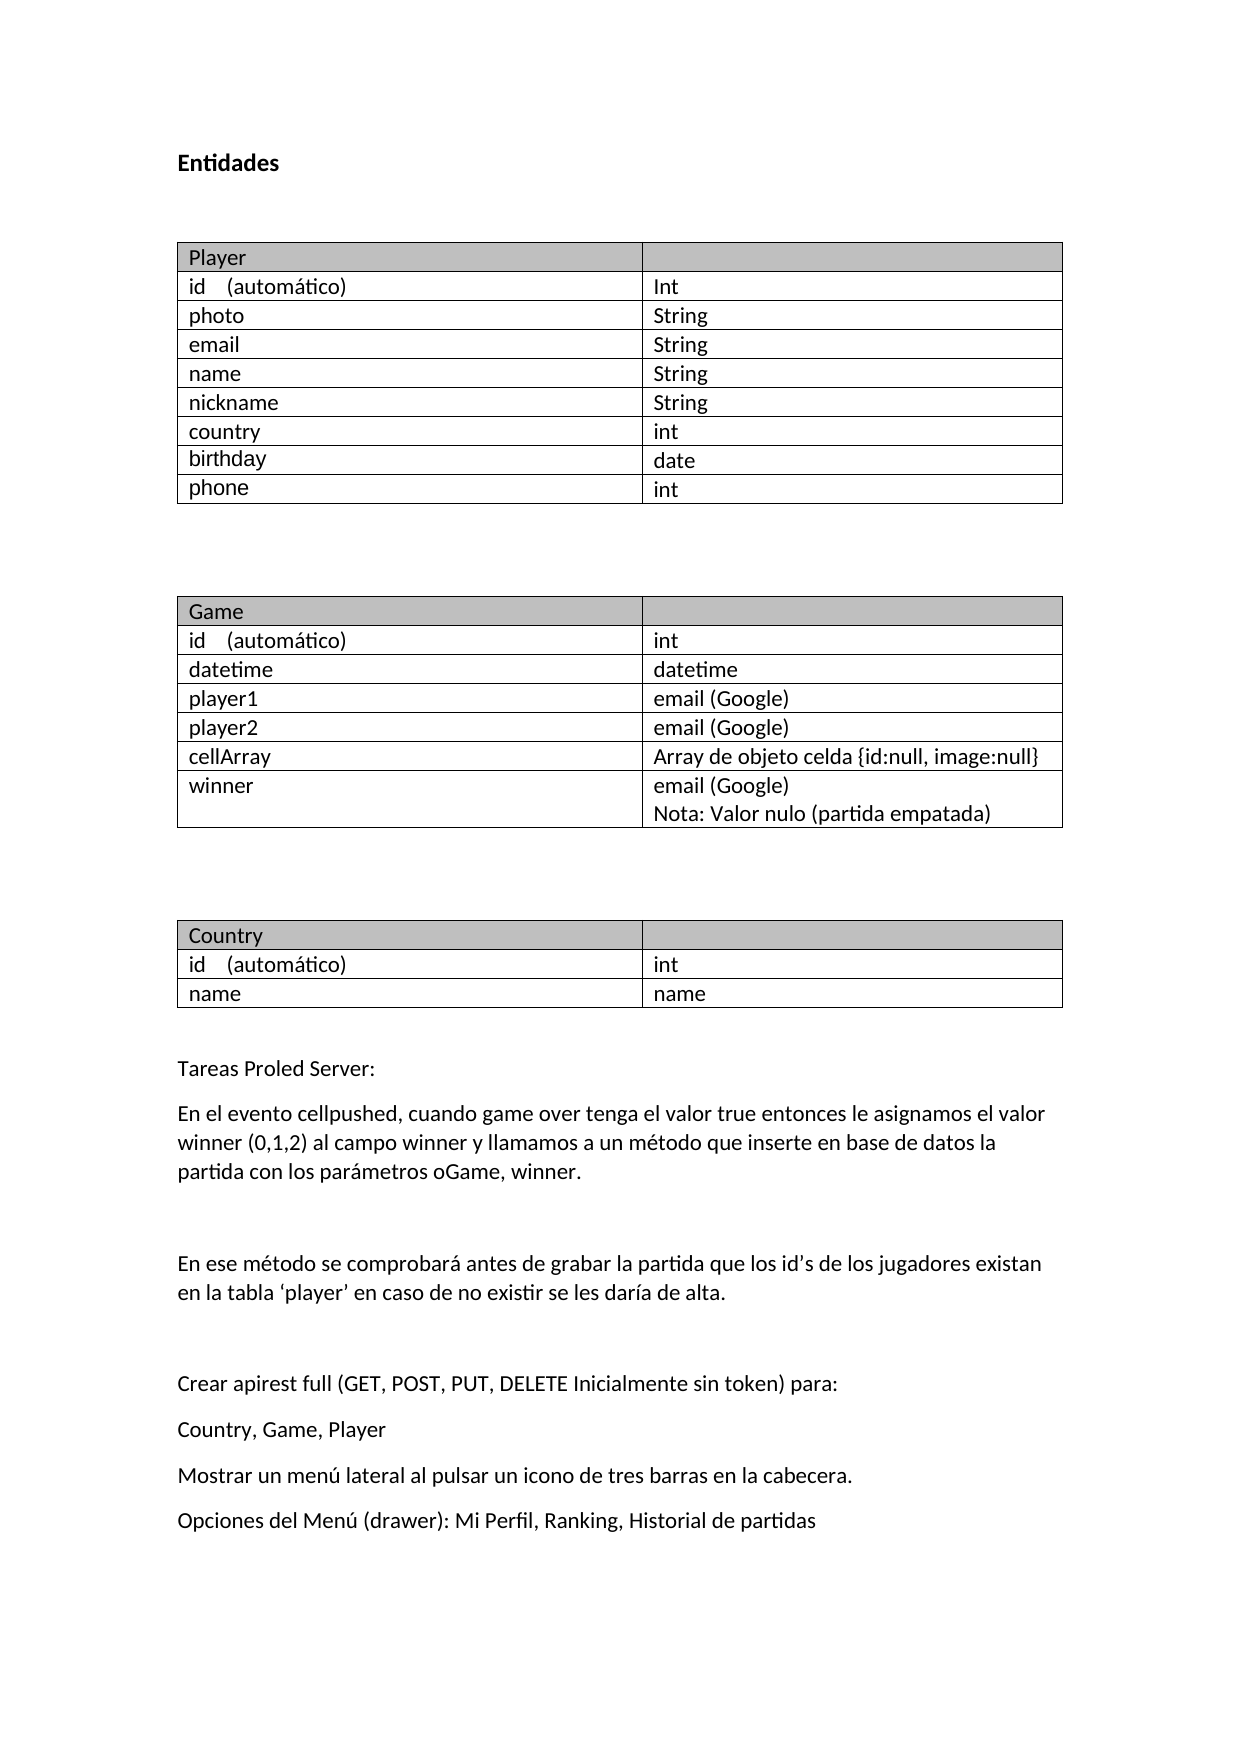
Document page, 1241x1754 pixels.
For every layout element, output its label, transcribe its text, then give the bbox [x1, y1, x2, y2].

table_cell nickname [178, 388, 642, 416]
table_cell String [643, 301, 1062, 329]
table_cell photo [178, 301, 642, 329]
table_cell email [178, 330, 642, 358]
table_cell player2 [178, 713, 642, 741]
table_header [643, 921, 1062, 949]
table_cell int [643, 626, 1062, 654]
table_cell int [643, 417, 1062, 445]
table_cell player1 [178, 684, 642, 712]
table_cell date [643, 446, 1062, 474]
table_header [643, 597, 1062, 625]
text Mostrar un menú lateral al pulsar un icono de tres barras en la cabecera. [177, 1461, 1063, 1489]
table_header Game [178, 597, 642, 625]
table_cell Array de objeto celda {id:null, image:null} [643, 742, 1062, 770]
table_cell String [643, 359, 1062, 387]
text En ese método se comprobará antes de grabar la partida que los id’s de los jugadores existan en la tabla ‘player’ en caso de no existir se les daría de alta. [177, 1249, 1063, 1306]
table_cell id (automático) [178, 272, 642, 300]
table_cell int [643, 950, 1062, 978]
table_header Player [178, 243, 642, 271]
table_cell id (automático) [178, 626, 642, 654]
table_cell email (Google) Nota: Valor nulo (partida empatada) [643, 771, 1062, 827]
table_cell int [643, 475, 1062, 503]
table_cell String [643, 330, 1062, 358]
text En el evento cellpushed, cuando game over tenga el valor true entonces le asignamos el valor winner (0,1,2) al campo winner y llamamos a un método que inserte en base de datos la partida con los parámetros oGame, winner. [177, 1099, 1063, 1186]
table_cell birthday [178, 446, 642, 474]
text Crear apirest full (GET, POST, PUT, DELETE Inicialmente sin token) para: [177, 1369, 1063, 1397]
table_cell name [178, 359, 642, 387]
table_cell phone [178, 475, 642, 503]
table_cell email (Google) [643, 713, 1062, 741]
table_cell winner [178, 771, 642, 827]
text Opciones del Menú (drawer): Mi Perfil, Ranking, Historial de partidas [177, 1507, 1063, 1535]
table_cell datetime [178, 655, 642, 683]
table_cell name [643, 979, 1062, 1007]
table_cell cellArray [178, 742, 642, 770]
table_cell Int [643, 272, 1062, 300]
table_cell name [178, 979, 642, 1007]
table_cell country [178, 417, 642, 445]
table_cell String [643, 388, 1062, 416]
text Entidades [177, 148, 1063, 178]
table_cell id (automático) [178, 950, 642, 978]
table_header Country [178, 921, 642, 949]
text Tareas Proled Server: [177, 1054, 1063, 1082]
table_cell email (Google) [643, 684, 1062, 712]
table_header [643, 243, 1062, 271]
table_cell datetime [643, 655, 1062, 683]
text Country, Game, Player [177, 1415, 1063, 1443]
